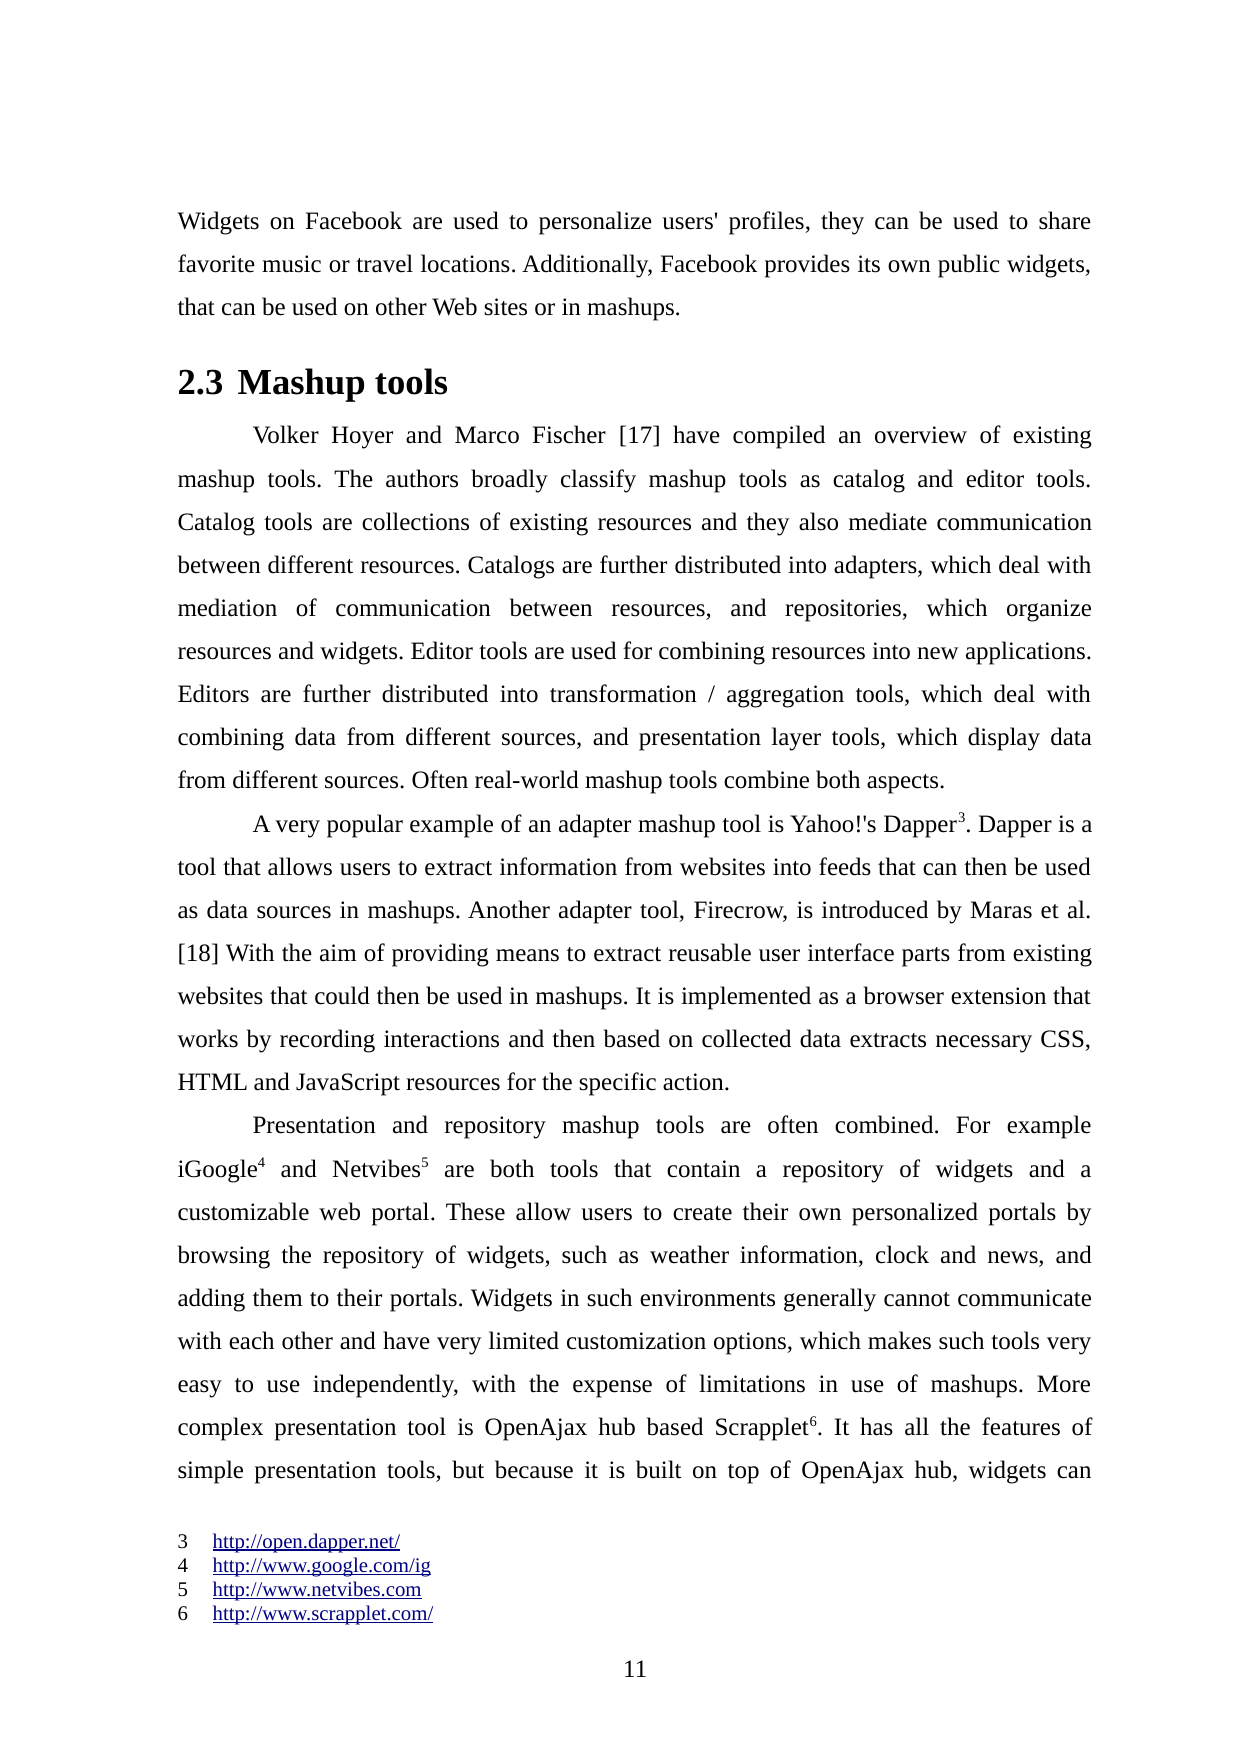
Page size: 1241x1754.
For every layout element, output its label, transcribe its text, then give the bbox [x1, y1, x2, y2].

text Volker Hoyer and Marco Fischer [17] have compiled an overview of existing mashup tools. The authors broadly classify mashup tools as catalog and editor tools. Catalog tools are collections of existing resources and they also mediate communication between different resources. Catalogs are further distributed into adapters, which deal with mediation of communication between resources, and repositories, which organize resources and widgets. Editor tools are used for combining resources into new applications. Editors are further distributed into transformation / aggregation tools, which deal with combining data from different sources, and presentation layer tools, which display data from different sources. Often real-world mashup tools combine both aspects. [177, 421, 1093, 794]
text http://www.scrapplet.com/ [177, 1601, 1093, 1625]
text http://www.netvibes.com [177, 1577, 1093, 1601]
subtitle Mashup tools [177, 360, 1093, 402]
text Widgets on Facebook are used to personalize users' profiles, they can be used to share favorite music or travel locations. Additionally, Facebook provides its own public widgets, that can be used on other Web sites or in mashups. [177, 206, 1093, 321]
text http://open.dapper.net/ [177, 1529, 1093, 1553]
text A very popular example of an adapter mashup tool is Yahoo!'s Dapper. Dapper is a tool that allows users to extract information from websites into feeds that can then be used as data sources in mashups. Another adapter tool, Firecrow, is introduced by Maras et al. [18] With the aim of providing means to extract reusable user interface parts from existing websites that could then be used in mashups. It is implemented as a browser extension that works by recording interactions and then based on collected data extracts necessary CSS, HTML and JavaScript resources for the specific action. [177, 809, 1093, 1096]
text Presentation and repository mashup tools are often combined. For example iGoogle and Netvibes are both tools that contain a repository of widgets and a customizable web portal. These allow users to create their own personalized portals by browsing the repository of widgets, such as weather information, clock and news, and adding them to their portals. Widgets in such environments generally cannot communicate with each other and have very limited customization options, which makes such tools very easy to use independently, with the expense of limitations in use of mashups. More complex presentation tool is OpenAjax hub based Scrapplet. It has all the features of simple presentation tools, but because it is built on top of OpenAjax hub, widgets can [177, 1111, 1093, 1484]
text http://www.google.com/ig [177, 1553, 1093, 1577]
